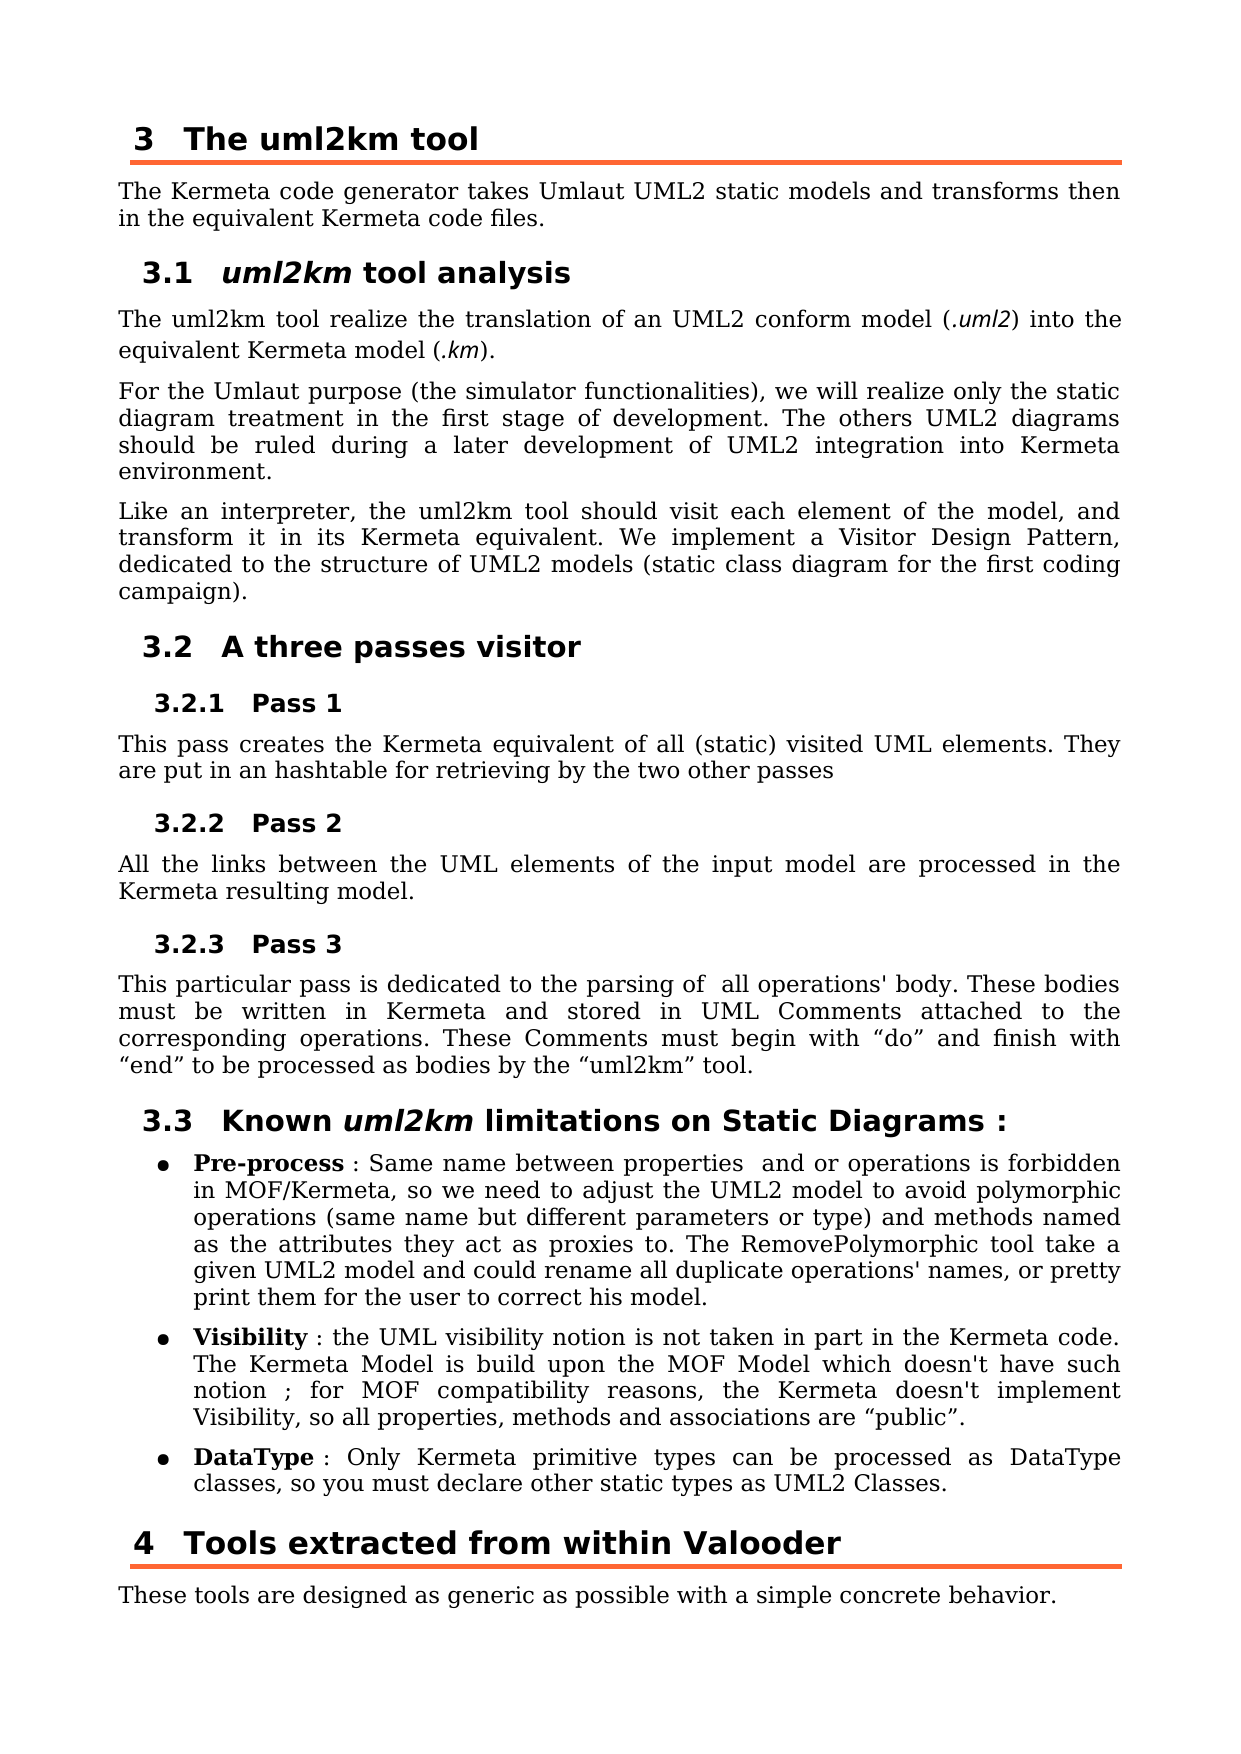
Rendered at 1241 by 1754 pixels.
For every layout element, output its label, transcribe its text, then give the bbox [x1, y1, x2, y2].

subtitle Pass 3 [153, 930, 1122, 959]
subtitle Pass 2 [153, 809, 1122, 839]
text Like an interpreter, the uml2km tool should visit each element of the model, and transform it in its Kermeta equivalent. We implement a Visitor Design Pattern, dedicated to the structure of UML2 models (static class diagram for the first coding campaign). [118, 498, 1122, 605]
subtitle A three passes visitor [142, 630, 1122, 664]
subtitle The uml2km tool [130, 118, 1122, 160]
list Pre-process : Same name between properties and or operations is forbidden in MOF/Kermeta, so we need to adjust the UML2 model to avoid polymorphic operations (same name but different parameters or type) and methods named as the attributes they act as proxies to. The RemovePolymorphic tool take a given UML2 model and could rename all duplicate operations' names, or pretty print them for the user to correct his model. [156, 1150, 1122, 1311]
text All the links between the UML elements of the input model are processed in the Kermeta resulting model. [118, 851, 1122, 905]
list DataType : Only Kermeta primitive types can be processed as DataType classes, so you must declare other static types as UML2 Classes. [156, 1443, 1122, 1497]
list Visibility : the UML visibility notion is not taken in part in the Kermeta code. The Kermeta Model is build upon the MOF Model which doesn't have such notion ; for MOF compatibility reasons, the Kermeta doesn't implement Visibility, so all properties, methods and associations are “public”. [156, 1324, 1122, 1431]
text These tools are designed as generic as possible with a simple concrete behavior. [118, 1582, 1122, 1609]
text The uml2km tool realize the translation of an UML2 conform model (.uml2) into the equivalent Kermeta model (.km). [118, 303, 1122, 366]
text This pass creates the Kermeta equivalent of all (static) visited UML elements. They are put in an hashtable for retrieving by the two other passes [118, 731, 1122, 784]
subtitle Pass 1 [153, 689, 1122, 718]
text For the Umlaut purpose (the simulator functionalities), we will realize only the static diagram treatment in the first stage of development. The others UML2 diagrams should be ruled during a later development of UML2 integration into Kermeta environment. [118, 378, 1122, 485]
subtitle Tools extracted from within Valooder [130, 1522, 1122, 1564]
subtitle Known uml2km limitations on Static Diagrams : [142, 1104, 1122, 1138]
text This particular pass is dedicated to the parsing of all operations' body. These bodies must be written in Kermeta and stored in UML Comments attached to the corresponding operations. These Comments must begin with “do” and finish with “end” to be processed as bodies by the “uml2km” tool. [118, 972, 1122, 1079]
subtitle uml2km tool analysis [142, 256, 1122, 291]
text The Kermeta code generator takes Umlaut UML2 static models and transforms then in the equivalent Kermeta code files. [118, 178, 1122, 231]
